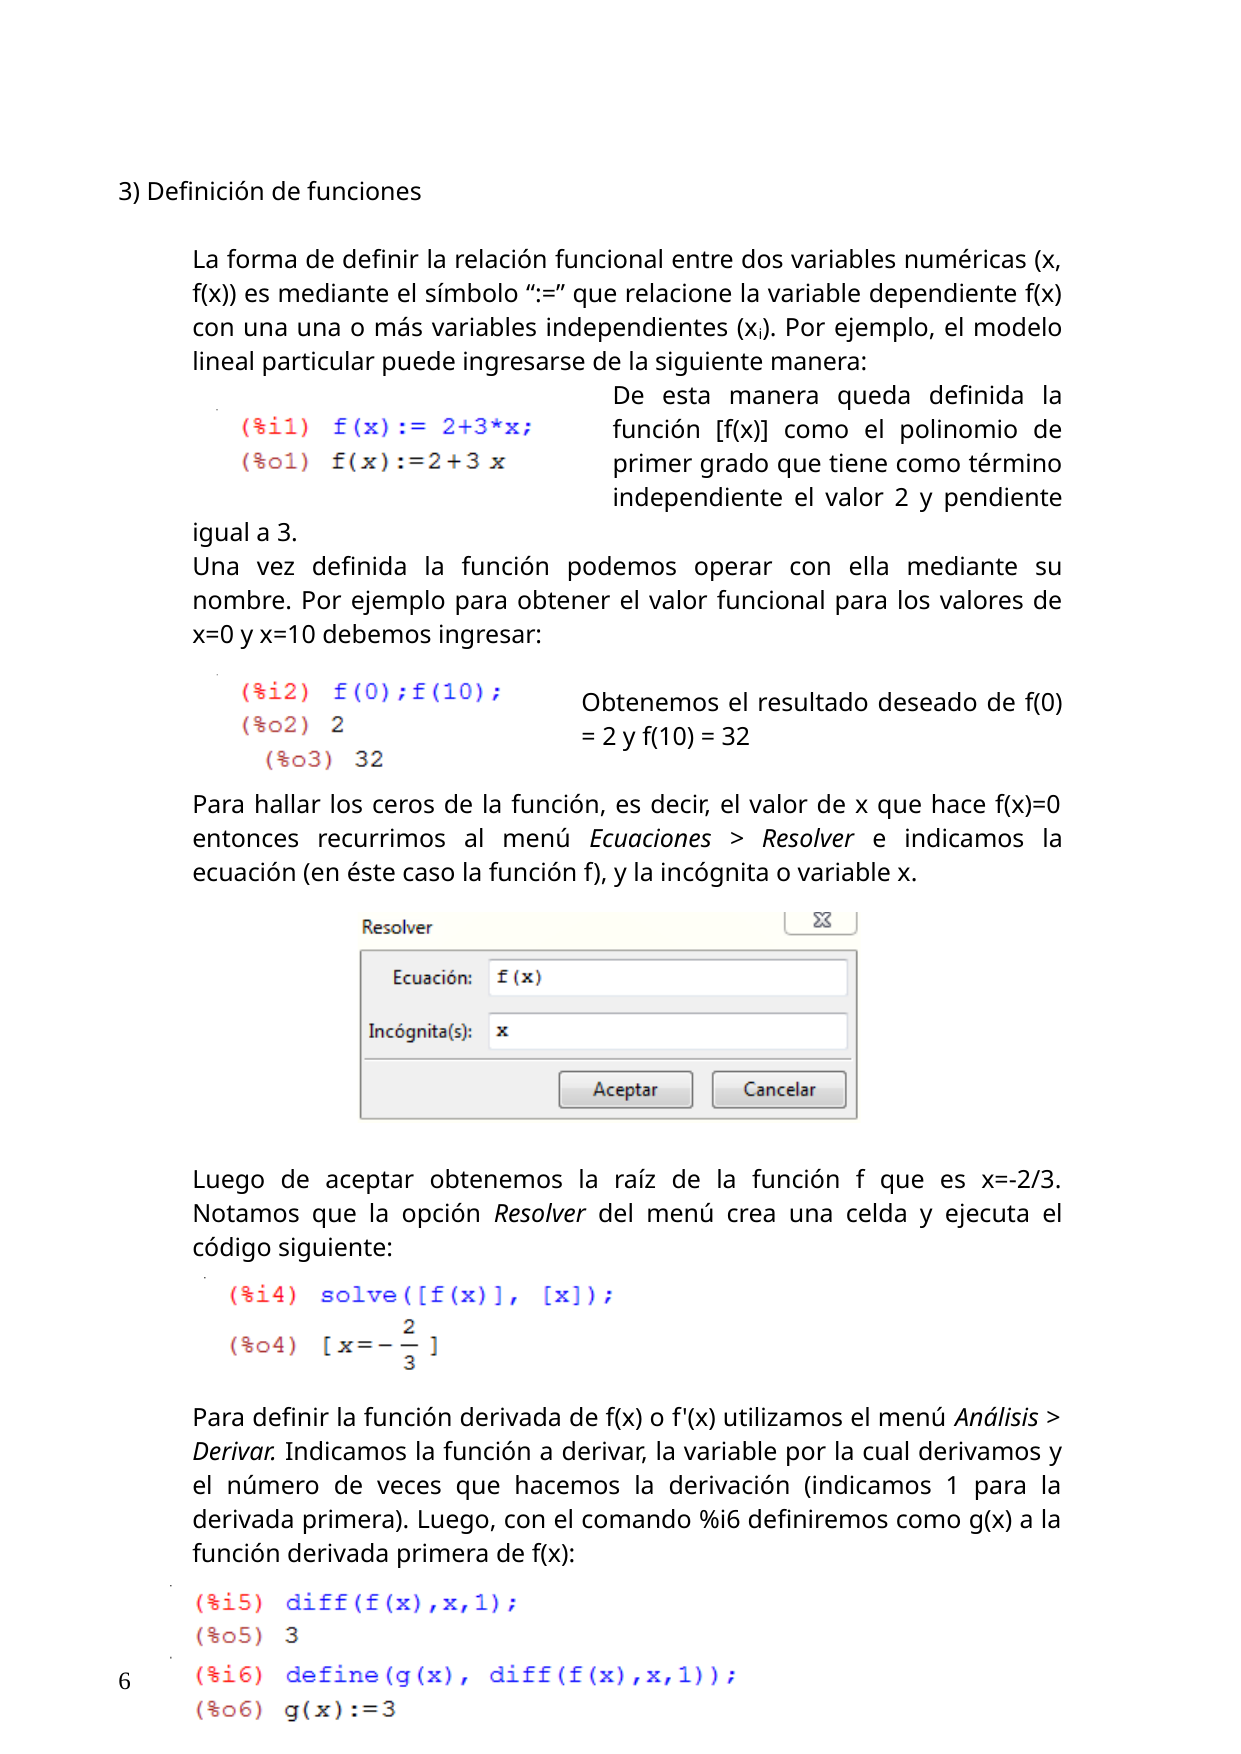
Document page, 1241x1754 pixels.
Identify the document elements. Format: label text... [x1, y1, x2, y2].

text Para definir la función derivada de f(x) o f'(x) utilizamos el menú Análisis > Derivar. Indicamos la función a derivar, la variable por la cual derivamos y el número de veces que hacemos la derivación (indicamos 1 para la derivada primera). Luego, con el comando %i6 definiremos como g(x) a la función derivada primera de f(x): [192, 1400, 1063, 1570]
text Para hallar los ceros de la función, es decir, el valor de x que hace f(x)=0 entonces recurrimos al menú Ecuaciones > Resolver e indicamos la ecuación (en éste caso la función f), y la incógnita o variable x. [192, 787, 1063, 889]
text 3) Definición de funciones [118, 173, 1063, 208]
picture [170, 1585, 743, 1731]
text Obtenemos el resultado deseado de f(0) = 2 y f(10) = 32 [508, 684, 1063, 753]
picture [204, 1277, 620, 1381]
picture [216, 409, 539, 483]
text Luego de aceptar obtenemos la raíz de la función f que es x=-2/3. Notamos que la opción Resolver del menú crea una celda y ejecuta el código siguiente: [192, 1161, 1063, 1263]
text De esta manera queda definida la función [f(x)] como el polinomio de primer grado que tiene como término independiente el valor 2 y pendiente igual a 3. [192, 378, 1063, 548]
text La forma de definir la relación funcional entre dos variables numéricas (x, f(x)) es mediante el símbolo “:=” que relacione la variable dependiente f(x) con una una o más variables independientes (xi). Por ejemplo, el modelo lineal particular puede ingresarse de la siguiente manera: [192, 242, 1063, 378]
picture [216, 674, 508, 778]
text [192, 684, 216, 753]
picture [357, 912, 861, 1123]
text Una vez definida la función podemos operar con ella mediante su nombre. Por ejemplo para obtener el valor funcional para los valores de x=0 y x=10 debemos ingresar: [192, 548, 1063, 650]
